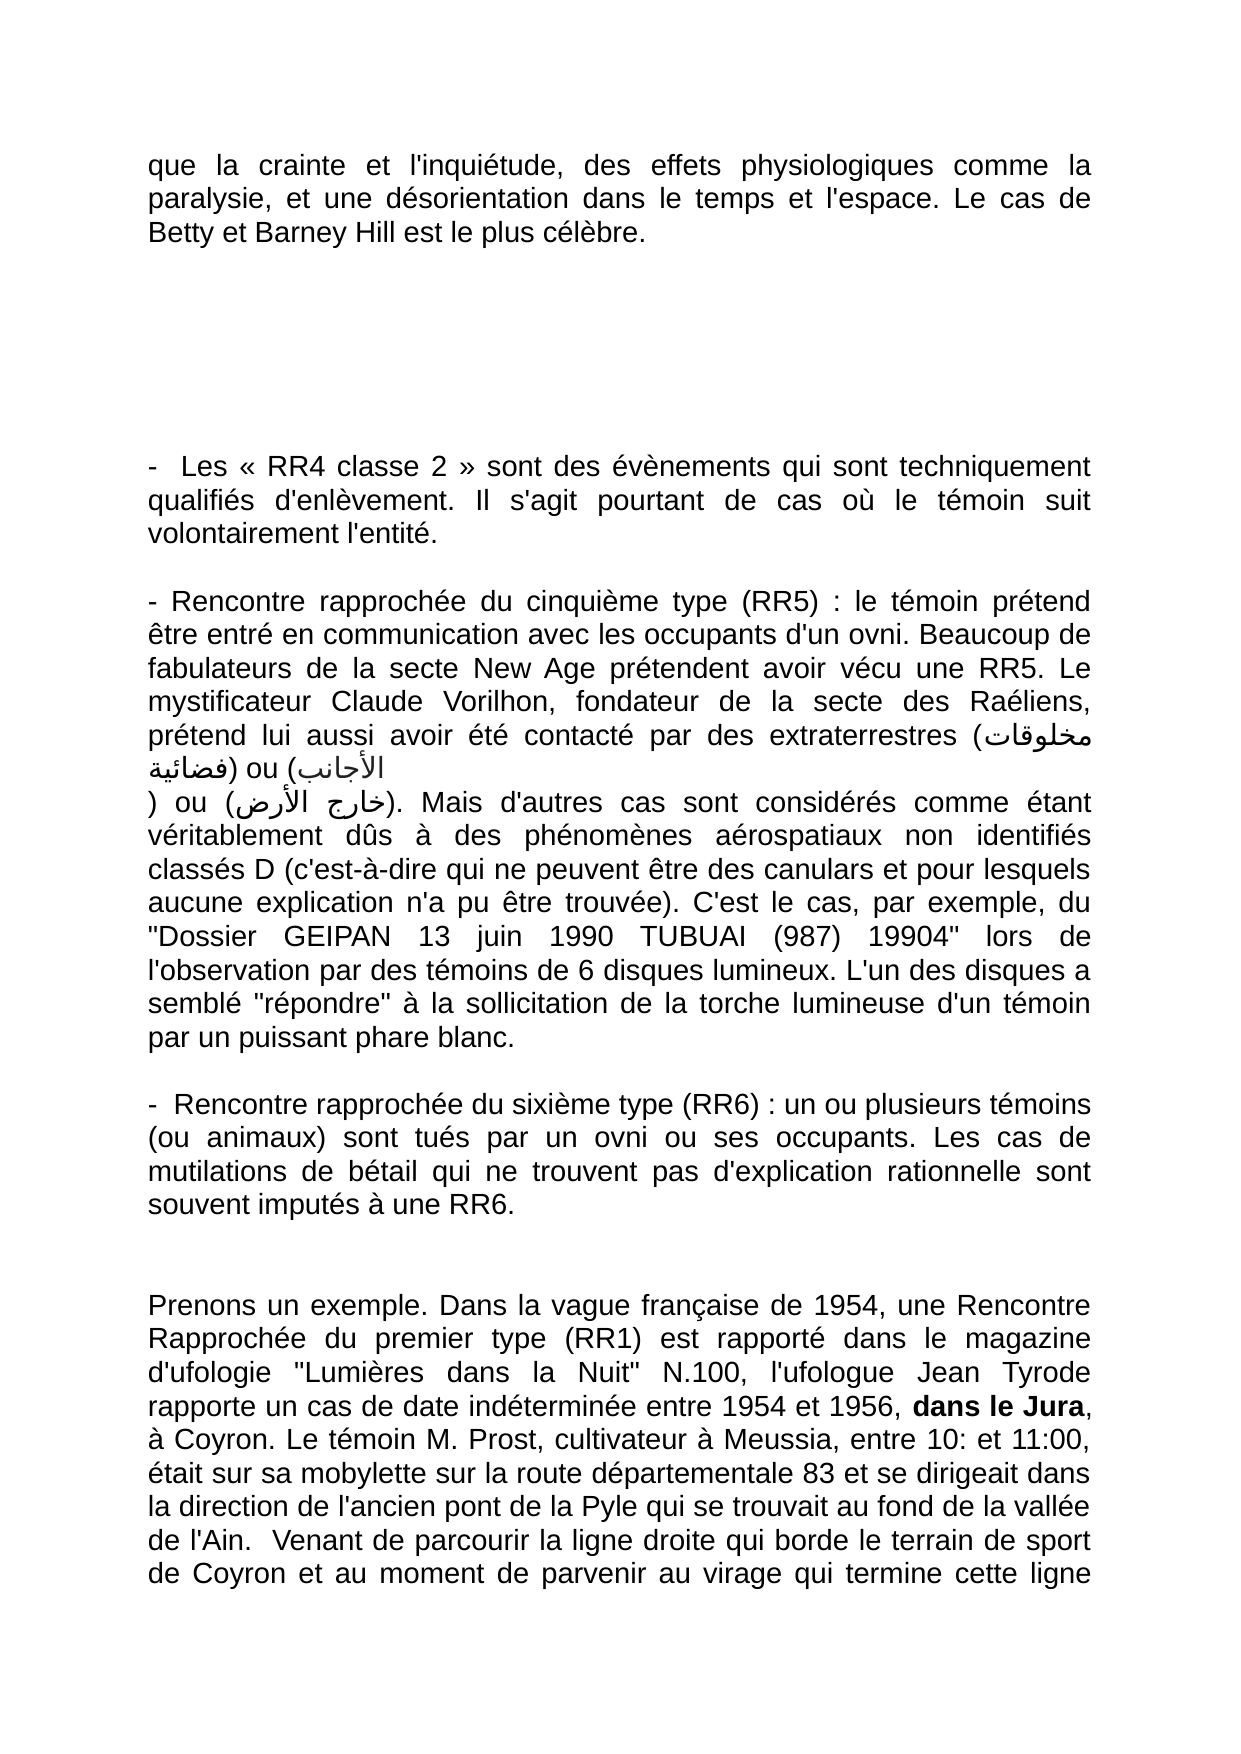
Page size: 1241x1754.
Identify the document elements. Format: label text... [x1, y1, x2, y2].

text que la crainte et l'inquiétude, des effets physiologiques comme la paralysie, et une désorientation dans le temps et l'espace. Le cas de Betty et Barney Hill est le plus célèbre. [148, 148, 1093, 248]
text ) ou (خارج الأرض). Mais d'autres cas sont considérés comme étant véritablement dûs à des phénomènes aérospatiaux non identifiés classés D (c'est-à-dire qui ne peuvent être des canulars et pour lesquels aucune explication n'a pu être trouvée). C'est le cas, par exemple, du "Dossier GEIPAN 13 juin 1990 TUBUAI (987) 19904" lors de l'observation par des témoins de 6 disques lumineux. L'un des disques a semblé "répondre" à la sollicitation de la torche lumineuse d'un témoin par un puissant phare blanc. [148, 785, 1093, 1053]
text - Rencontre rapprochée du cinquième type (RR5) : le témoin prétend être entré en communication avec les occupants d'un ovni. Beaucoup de fabulateurs de la secte New Age prétendent avoir vécu une RR5. Le mystificateur Claude Vorilhon, fondateur de la secte des Raéliens, prétend lui aussi avoir été contacté par des extraterrestres (مخلوقات فضائية) ou (الأجانب [148, 584, 1093, 785]
text - Rencontre rapprochée du sixième type (RR6) : un ou plusieurs témoins (ou animaux) sont tués par un ovni ou ses occupants. Les cas de mutilations de bétail qui ne trouvent pas d'explication rationnelle sont souvent imputés à une RR6. [148, 1087, 1093, 1221]
text - Les « RR4 classe 2 » sont des évènements qui sont techniquement qualifiés d'enlèvement. Il s'agit pourtant de cas où le témoin suit volontairement l'entité. [148, 449, 1093, 550]
text Prenons un exemple. Dans la vague française de 1954, une Rencontre Rapprochée du premier type (RR1) est rapporté dans le magazine d'ufologie "Lumières dans la Nuit" N.100, l'ufologue Jean Tyrode rapporte un cas de date indéterminée entre 1954 et 1956, dans le Jura, à Coyron. Le témoin M. Prost, cultivateur à Meussia, entre 10: et 11:00, était sur sa mobylette sur la route départementale 83 et se dirigeait dans la direction de l'ancien pont de la Pyle qui se trouvait au fond de la vallée de l'Ain. Venant de parcourir la ligne droite qui borde le terrain de sport de Coyron et au moment de parvenir au virage qui termine cette ligne [148, 1288, 1093, 1590]
